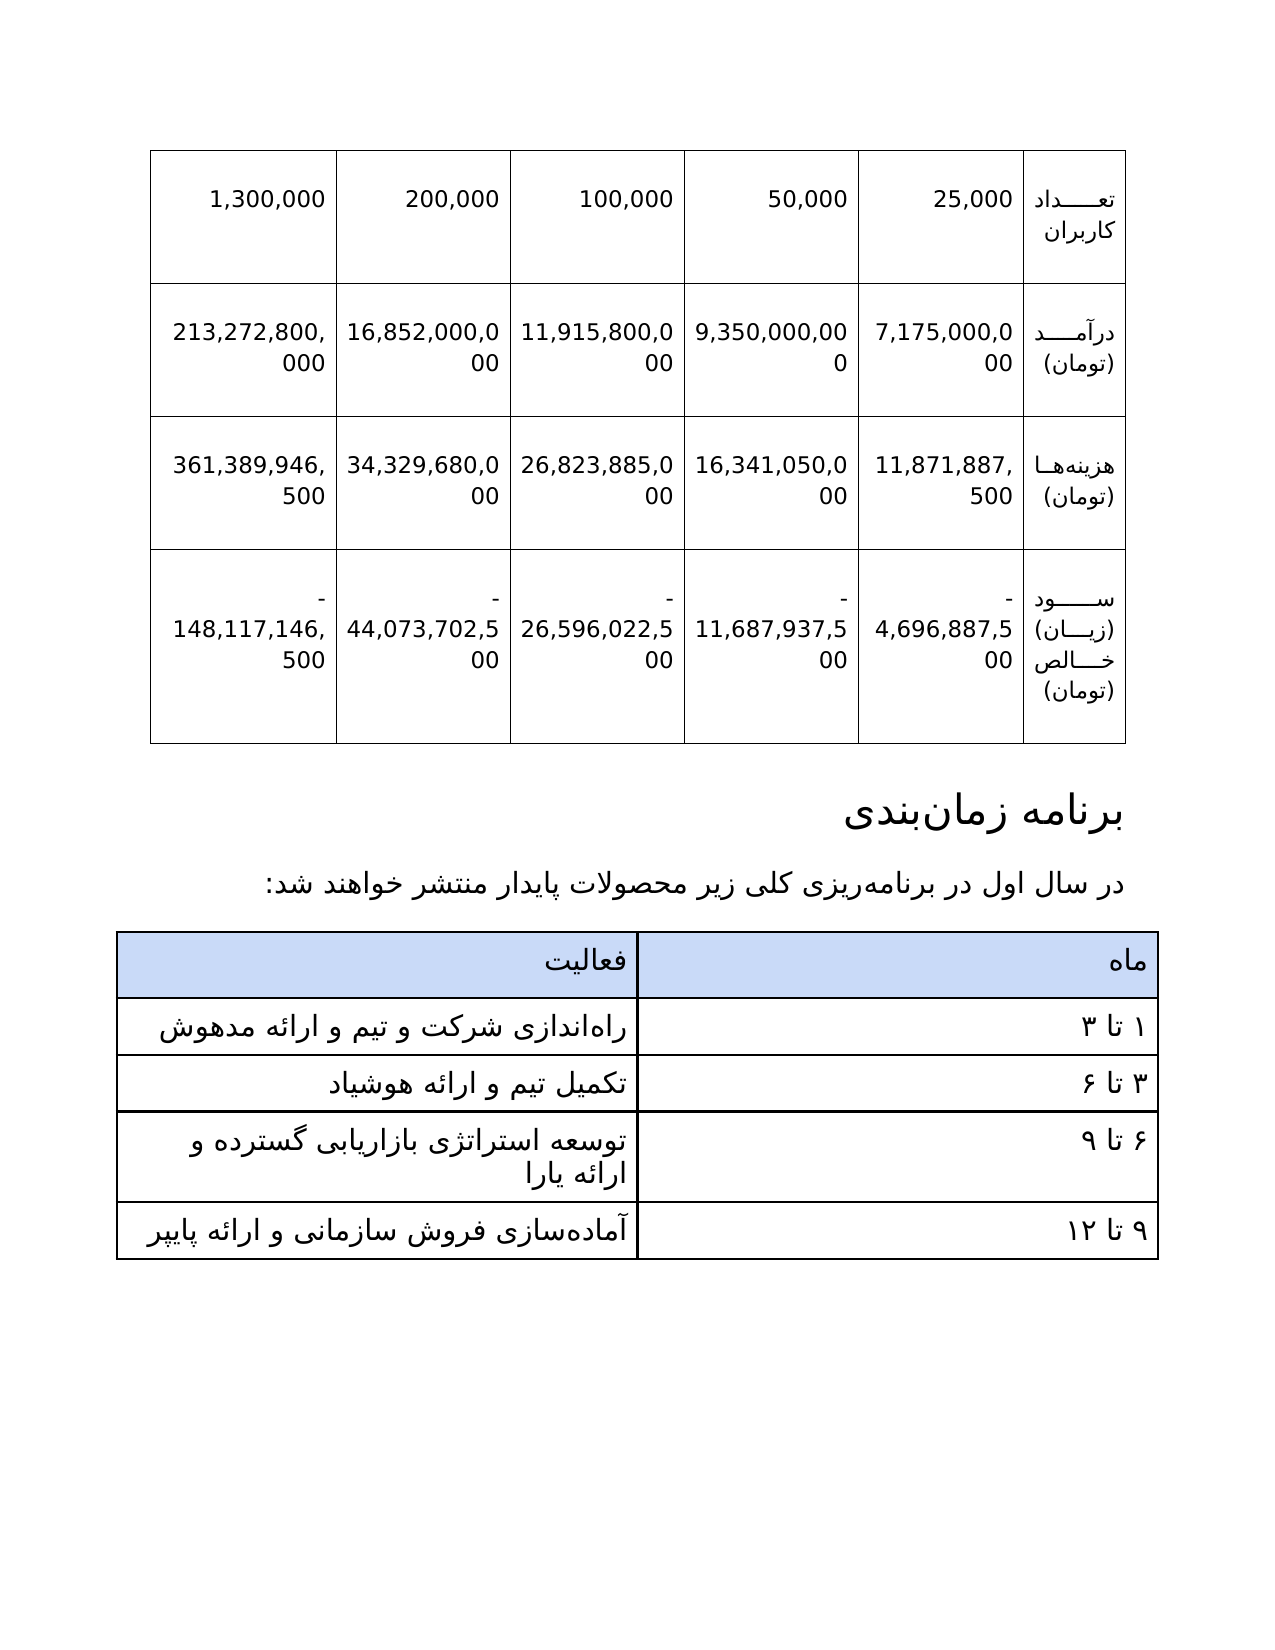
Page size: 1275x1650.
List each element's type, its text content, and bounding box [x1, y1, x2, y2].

table_cell -44,073,702,500 [337, 550, 510, 743]
table_cell توسعه استراتژی بازاریابی گسترده و ارائه یارا [118, 1113, 636, 1201]
table_cell ۳ تا ۶ [639, 1056, 1157, 1110]
table_cell 11,915,800,000 [511, 284, 684, 416]
table_cell 213,272,800,000 [151, 284, 336, 416]
table_cell هزینه‌ها (تومان) [1024, 417, 1125, 549]
table_cell 16,852,000,000 [337, 284, 510, 416]
table_cell -148,117,146,500 [151, 550, 336, 743]
table_cell 7,175,000,000 [859, 284, 1023, 416]
table_cell 100,000 [511, 151, 684, 283]
table_cell 361,389,946,500 [151, 417, 336, 549]
table_cell 200,000 [337, 151, 510, 283]
table_cell 11,871,887,500 [859, 417, 1023, 549]
table_cell 50,000 [685, 151, 858, 283]
text در سال اول در برنامه‌ریزی کلی زیر محصولات پایدار منتشر خواهند شد: [150, 867, 1125, 901]
subtitle برنامه زمان‌بندی [150, 786, 1125, 834]
table_cell درآمد (تومان) [1024, 284, 1125, 416]
table_cell -11,687,937,500 [685, 550, 858, 743]
table_cell ۱ تا ۳ [639, 999, 1157, 1053]
table_cell 26,823,885,000 [511, 417, 684, 549]
table_cell ۶ تا ۹ [639, 1113, 1157, 1201]
table_cell تکمیل تیم و ارائه هوشیاد [118, 1056, 636, 1110]
table_header ماه [639, 933, 1157, 997]
table_cell 9,350,000,000 [685, 284, 858, 416]
table_cell سود (زیان) خالص (تومان) [1024, 550, 1125, 743]
table_cell 16,341,050,000 [685, 417, 858, 549]
table_cell راه‌اندازی شرکت و تیم و ارائه مدهوش [118, 999, 636, 1053]
table_header فعالیت [118, 933, 636, 997]
table_cell 25,000 [859, 151, 1023, 283]
table_cell -4,696,887,500 [859, 550, 1023, 743]
table_cell آماده‌سازی فروش سازمانی و ارائه پایپر [118, 1203, 636, 1258]
table_cell -26,596,022,500 [511, 550, 684, 743]
table_cell 1,300,000 [151, 151, 336, 283]
table_cell ۹ تا ۱۲ [639, 1203, 1157, 1258]
table_cell تعداد کاربران [1024, 151, 1125, 283]
table_cell 34,329,680,000 [337, 417, 510, 549]
